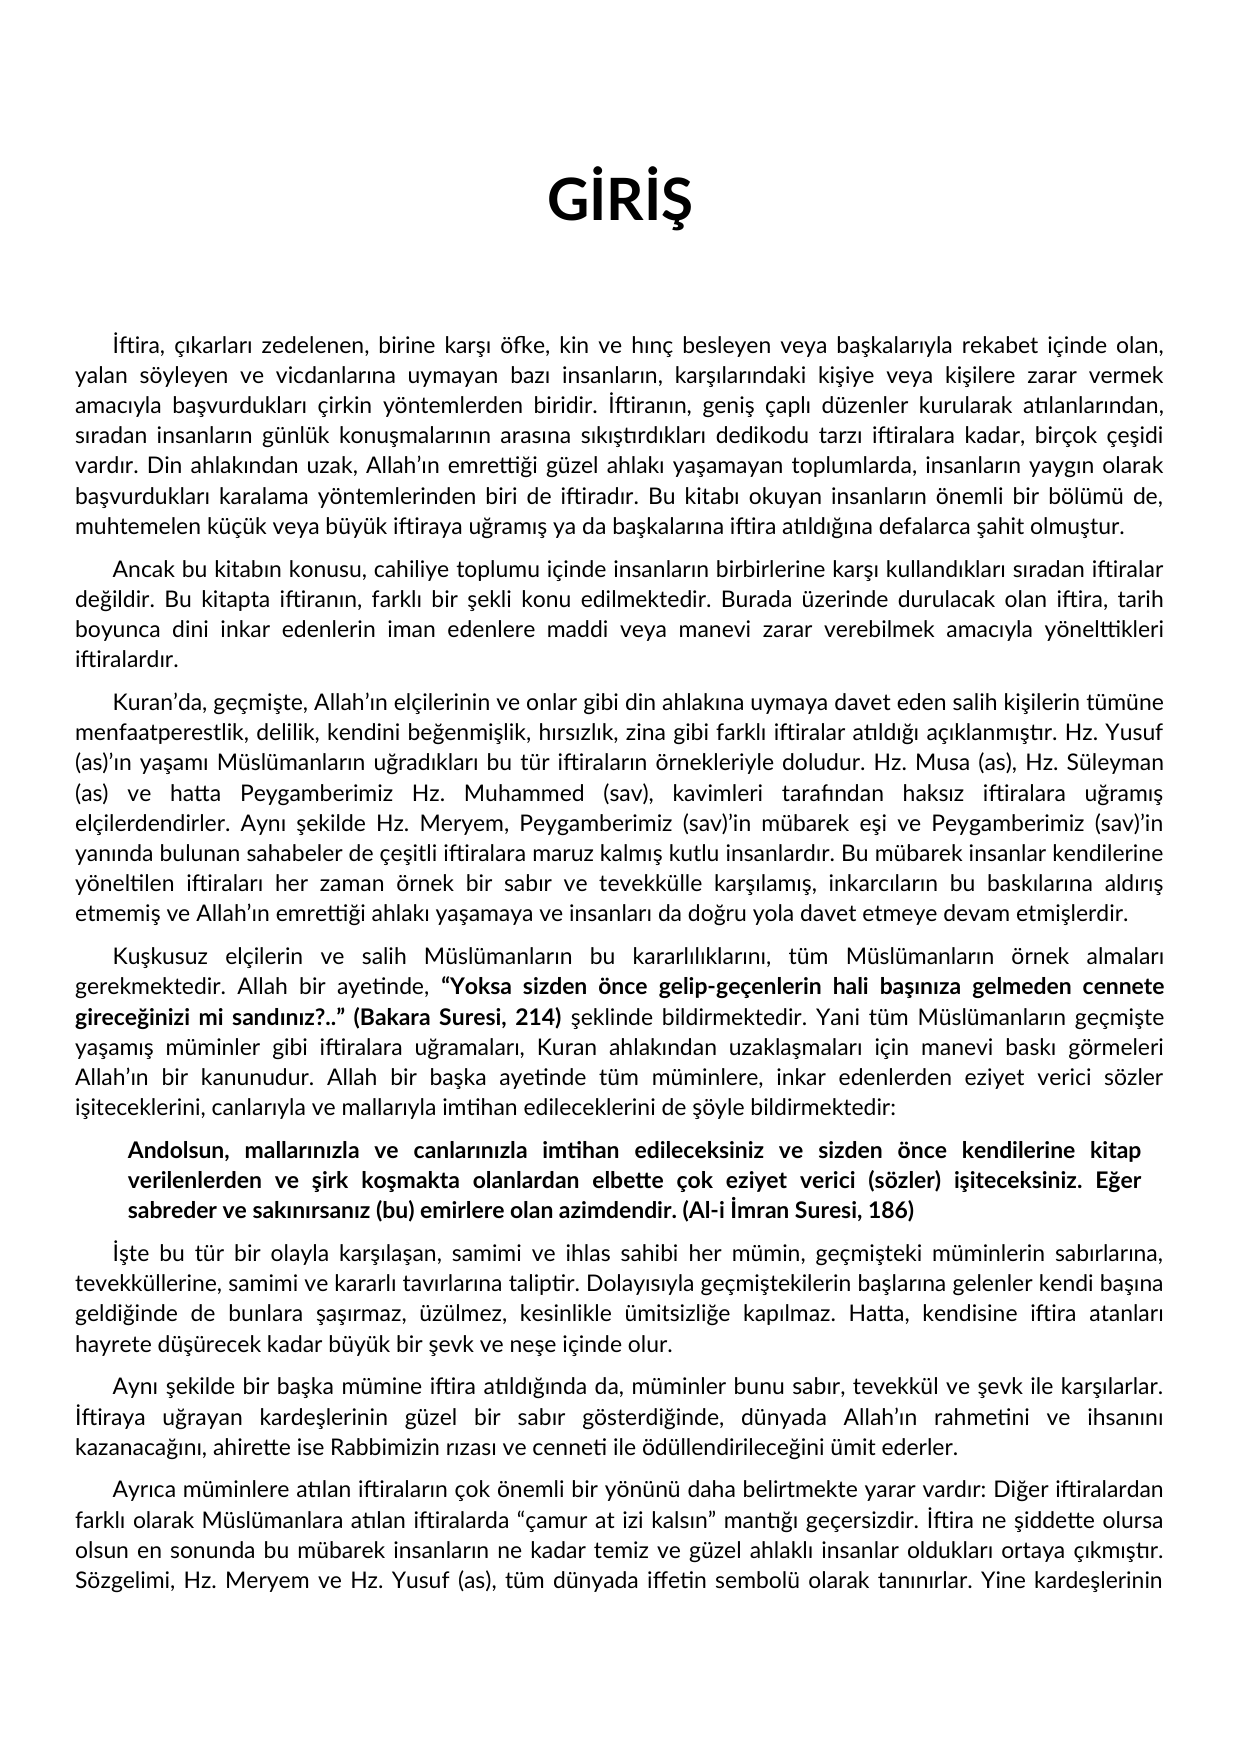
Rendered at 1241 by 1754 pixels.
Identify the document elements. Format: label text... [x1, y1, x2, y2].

text Kuşkusuz elçilerin ve salih Müslümanların bu kararlılıklarını, tüm Müslümanların örnek almaları gerekmektedir. Allah bir ayetinde, “Yoksa sizden önce gelip-geçenlerin hali başınıza gelmeden cennete gireceğinizi mi sandınız?..” (Bakara Suresi, 214) şeklinde bildirmektedir. Yani tüm Müslümanların geçmişte yaşamış müminler gibi iftiralara uğramaları, Kuran ahlakından uzaklaşmaları için manevi baskı görmeleri Allah’ın bir kanunudur. Allah bir başka ayetinde tüm müminlere, inkar edenlerden eziyet verici sözler işiteceklerini, canlarıyla ve mallarıyla imtihan edileceklerini de şöyle bildirmektedir: [75, 942, 1165, 1120]
subtitle GİRİŞ [75, 162, 1165, 232]
text Ayrıca müminlere atılan iftiraların çok önemli bir yönünü daha belirtmekte yarar vardır: Diğer iftiralardan farklı olarak Müslümanlara atılan iftiralarda “çamur at izi kalsın” mantığı geçersizdir. İftira ne şiddette olursa olsun en sonunda bu mübarek insanların ne kadar temiz ve güzel ahlaklı insanlar oldukları ortaya çıkmıştır. Sözgelimi, Hz. Meryem ve Hz. Yusuf (as), tüm dünyada iffetin sembolü olarak tanınırlar. Yine kardeşlerinin [75, 1475, 1165, 1593]
text Andolsun, mallarınızla ve canlarınızla imtihan edileceksiniz ve sizden önce kendilerine kitap verilenlerden ve şirk koşmakta olanlardan elbette çok eziyet verici (sözler) işiteceksiniz. Eğer sabreder ve sakınırsanız (bu) emirlere olan azimdendir. (Al-i İmran Suresi, 186) [128, 1136, 1143, 1223]
text Kuran’da, geçmişte, Allah’ın elçilerinin ve onlar gibi din ahlakına uymaya davet eden salih kişilerin tümüne menfaatperestlik, delilik, kendini beğenmişlik, hırsızlık, zina gibi farklı iftiralar atıldığı açıklanmıştır. Hz. Yusuf (as)’ın yaşamı Müslümanların uğradıkları bu tür iftiraların örnekleriyle doludur. Hz. Musa (as), Hz. Süleyman (as) ve hatta Peygamberimiz Hz. Muhammed (sav), kavimleri tarafından haksız iftiralara uğramış elçilerdendirler. Aynı şekilde Hz. Meryem, Peygamberimiz (sav)’in mübarek eşi ve Peygamberimiz (sav)’in yanında bulunan sahabeler de çeşitli iftiralara maruz kalmış kutlu insanlardır. Bu mübarek insanlar kendilerine yöneltilen iftiraları her zaman örnek bir sabır ve tevekkülle karşılamış, inkarcıların bu baskılarına aldırış etmemiş ve Allah’ın emrettiği ahlakı yaşamaya ve insanları da doğru yola davet etmeye devam etmişlerdir. [75, 688, 1165, 927]
text Aynı şekilde bir başka mümine iftira atıldığında da, müminler bunu sabır, tevekkül ve şevk ile karşılarlar. İftiraya uğrayan kardeşlerinin güzel bir sabır gösterdiğinde, dünyada Allah’ın rahmetini ve ihsanını kazanacağını, ahirette ise Rabbimizin rızası ve cenneti ile ödüllendirileceğini ümit ederler. [75, 1372, 1165, 1460]
text Ancak bu kitabın konusu, cahiliye toplumu içinde insanların birbirlerine karşı kullandıkları sıradan iftiralar değildir. Bu kitapta iftiranın, farklı bir şekli konu edilmektedir. Burada üzerinde durulacak olan iftira, tarih boyunca dini inkar edenlerin iman edenlere maddi veya manevi zarar verebilmek amacıyla yönelttikleri iftiralardır. [75, 554, 1165, 672]
text İftira, çıkarları zedelenen, birine karşı öfke, kin ve hınç besleyen veya başkalarıyla rekabet içinde olan, yalan söyleyen ve vicdanlarına uymayan bazı insanların, karşılarındaki kişiye veya kişilere zarar vermek amacıyla başvurdukları çirkin yöntemlerden biridir. İftiranın, geniş çaplı düzenler kurularak atılanlarından, sıradan insanların günlük konuşmalarının arasına sıkıştırdıkları dedikodu tarzı iftiralara kadar, birçok çeşidi vardır. Din ahlakından uzak, Allah’ın emrettiği güzel ahlakı yaşamayan toplumlarda, insanların yaygın olarak başvurdukları karalama yöntemlerinden biri de iftiradır. Bu kitabı okuyan insanların önemli bir bölümü de, muhtemelen küçük veya büyük iftiraya uğramış ya da başkalarına iftira atıldığına defalarca şahit olmuştur. [75, 330, 1165, 539]
text İşte bu tür bir olayla karşılaşan, samimi ve ihlas sahibi her mümin, geçmişteki müminlerin sabırlarına, tevekküllerine, samimi ve kararlı tavırlarına taliptir. Dolayısıyla geçmiştekilerin başlarına gelenler kendi başına geldiğinde de bunlara şaşırmaz, üzülmez, kesinlikle ümitsizliğe kapılmaz. Hatta, kendisine iftira atanları hayrete düşürecek kadar büyük bir şevk ve neşe içinde olur. [75, 1239, 1165, 1357]
